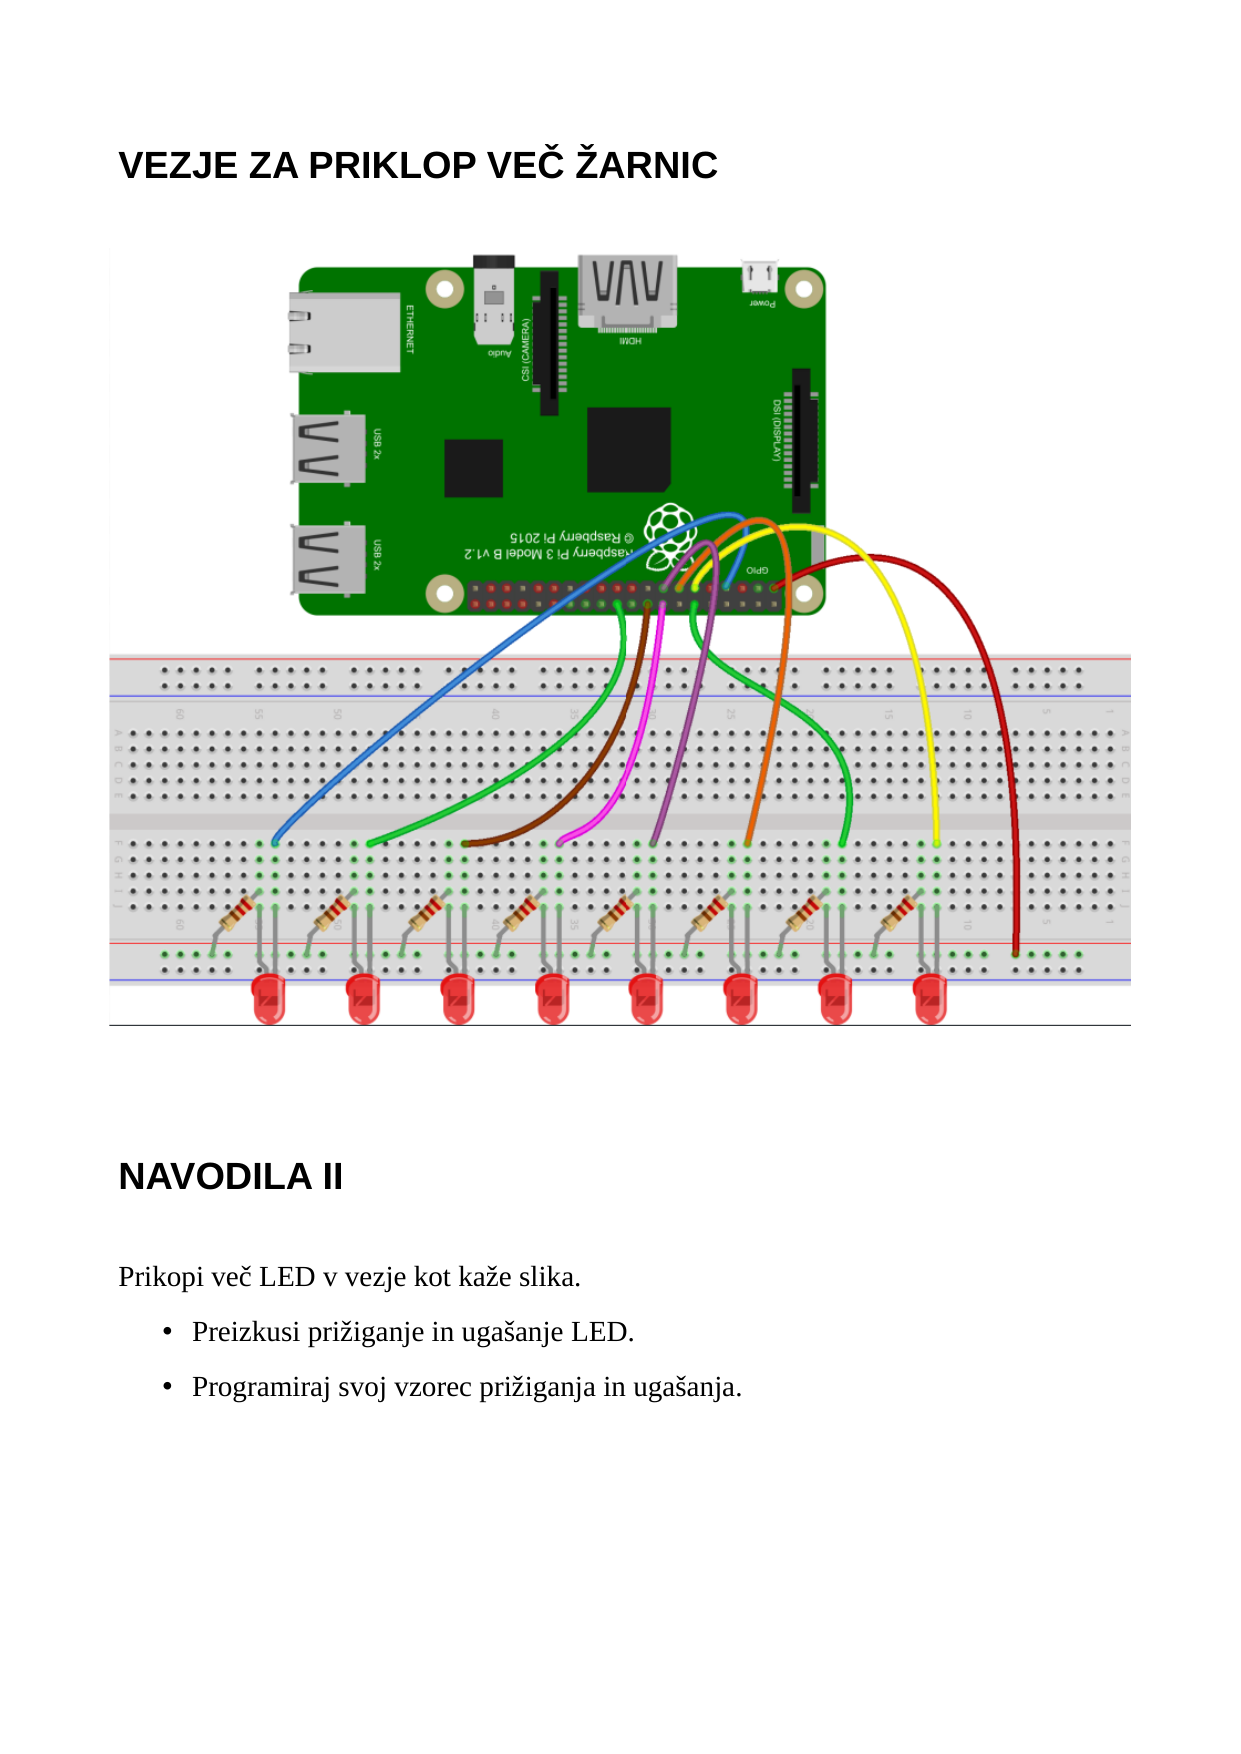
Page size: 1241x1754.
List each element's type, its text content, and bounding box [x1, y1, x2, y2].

subtitle NAVODILA II [118, 1154, 1122, 1198]
subtitle VEZJE ZA PRIKLOP VEČ ŽARNIC [118, 143, 1122, 187]
list Preizkusi prižiganje in ugašanje LED. [162, 1314, 1122, 1348]
list Programiraj svoj vzorec prižiganja in ugašanja. [162, 1369, 1122, 1402]
text Prikopi več LED v vezje kot kaže slika. [118, 1259, 1122, 1293]
picture [109, 248, 1131, 1026]
